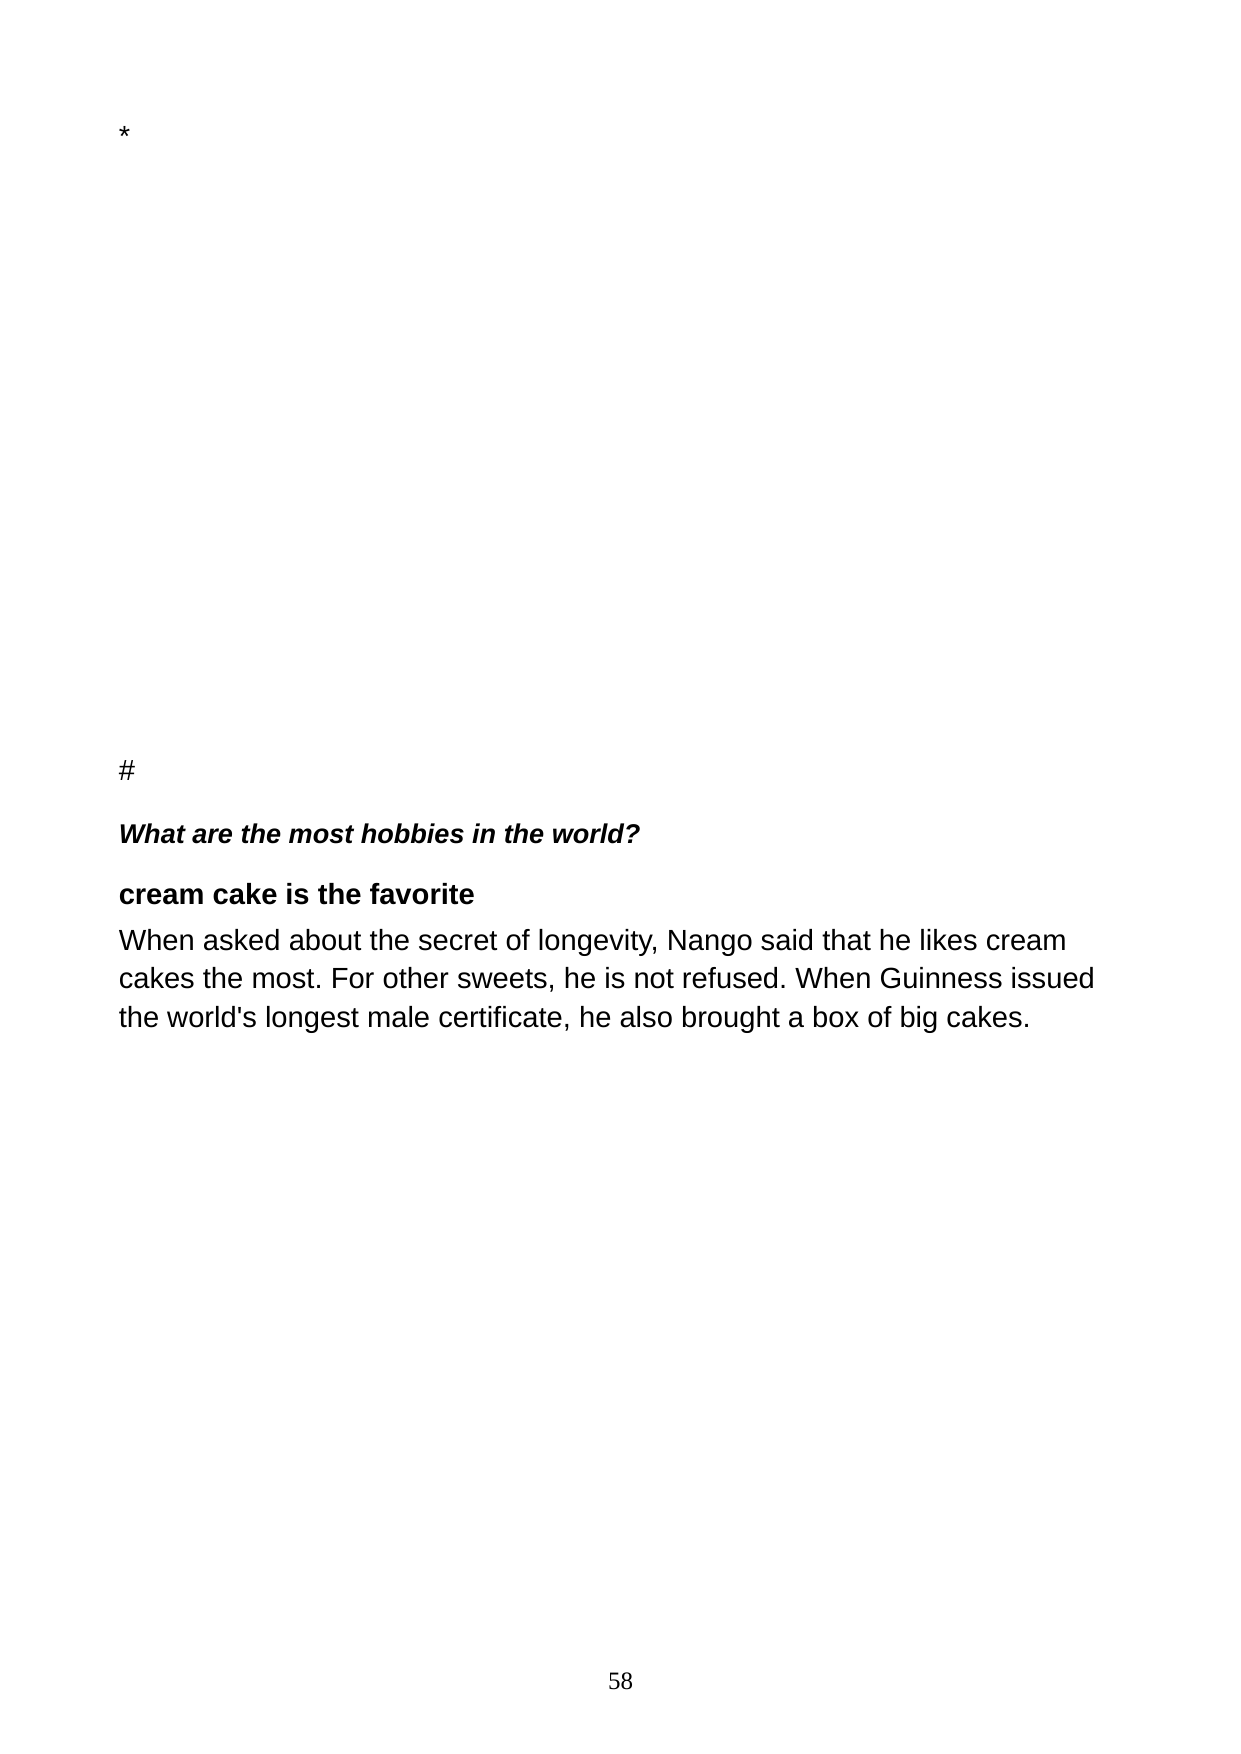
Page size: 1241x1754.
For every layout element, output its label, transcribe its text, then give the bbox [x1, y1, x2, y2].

text When asked about the secret of longevity, Nango said that he likes cream cakes the most. For other sweets, he is not refused. When Guinness issued the world's longest male certificate, he also brought a box of big cakes. [118, 923, 1122, 1033]
subtitle What are the most hobbies in the world? [118, 818, 1122, 849]
subtitle cream cake is the favorite [118, 877, 1122, 910]
text * # [118, 118, 1122, 786]
